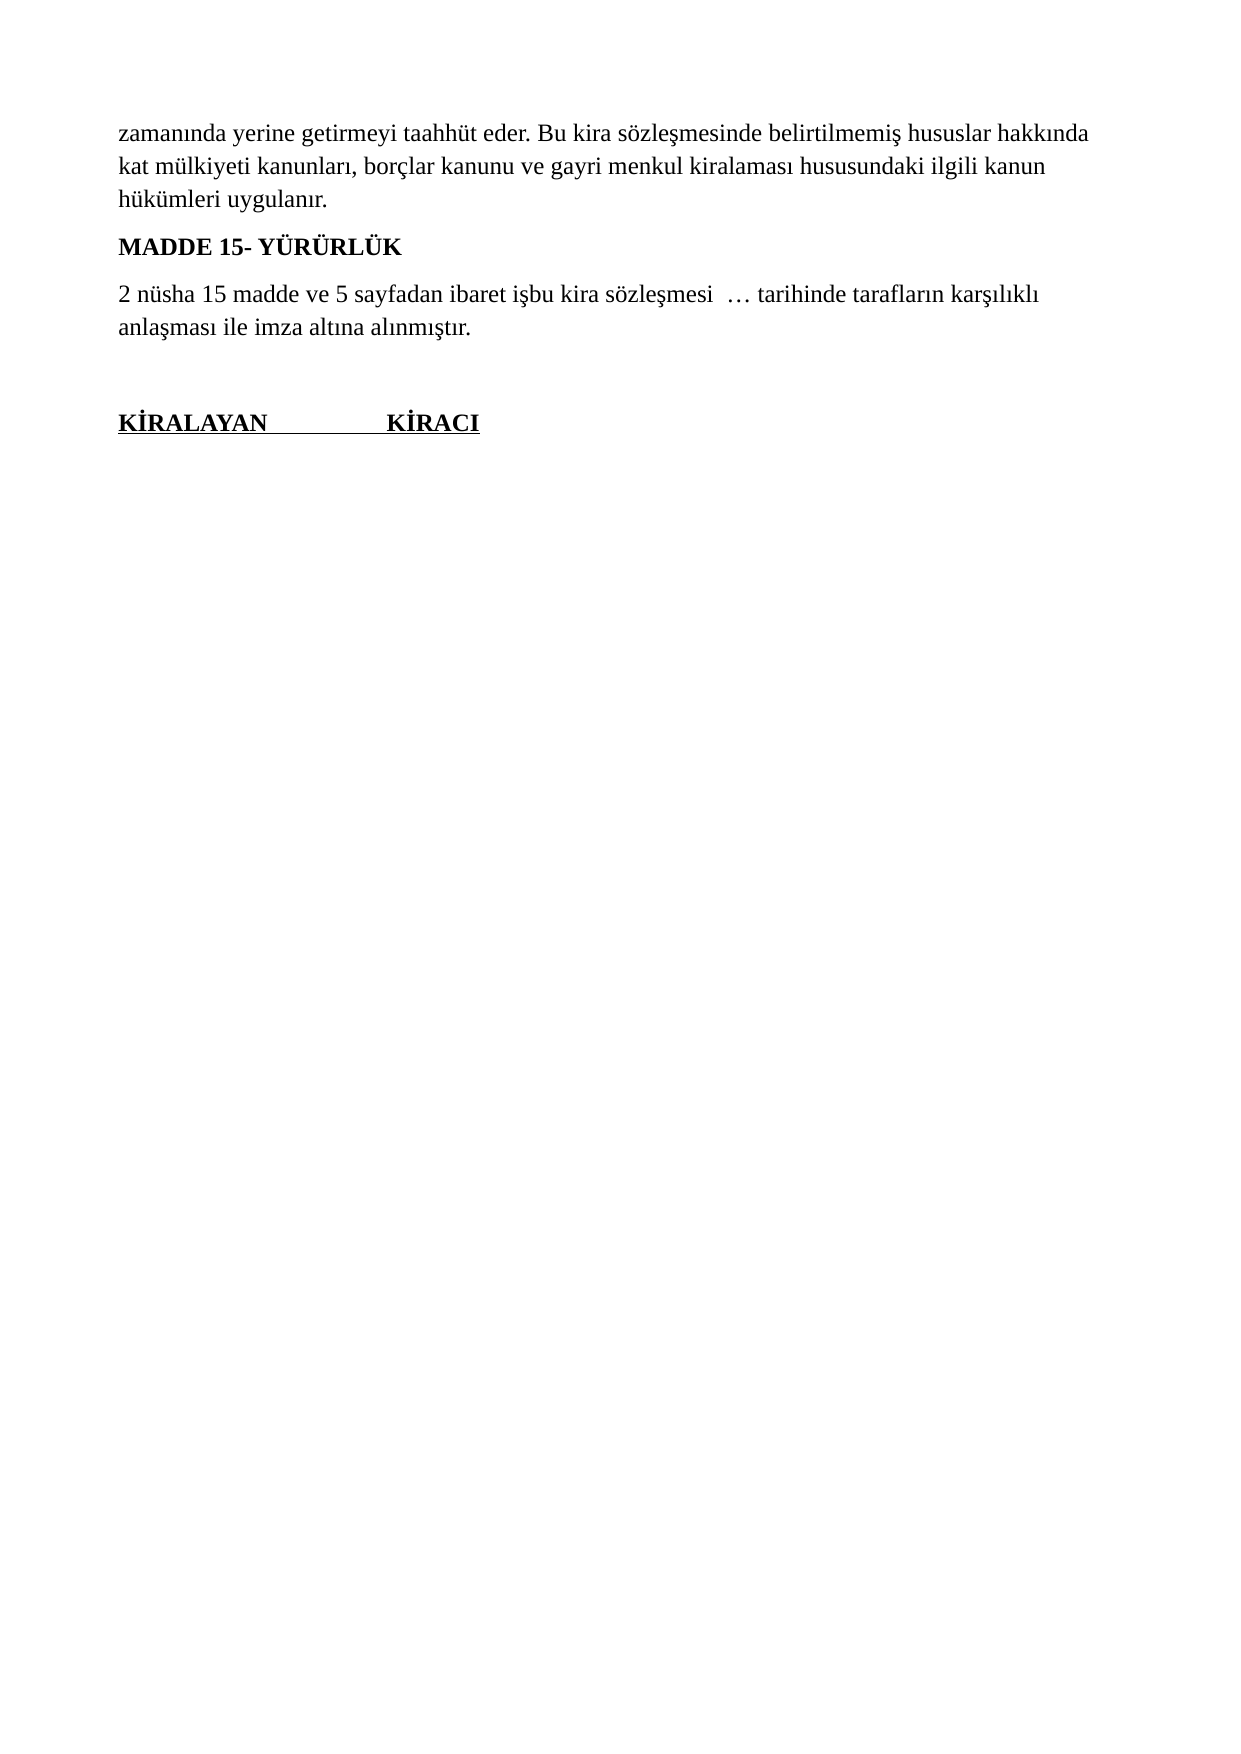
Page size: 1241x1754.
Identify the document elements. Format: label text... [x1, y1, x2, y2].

text MADDE 15- YÜRÜRLÜK [118, 232, 1122, 261]
text zamanında yerine getirmeyi taahhüt eder. Bu kira sözleşmesinde belirtilmemiş hususlar hakkında kat mülkiyeti kanunları, borçlar kanunu ve gayri menkul kiralaması hususundaki ilgili kanun hükümleri uygulanır. [118, 118, 1122, 213]
text 2 nüsha 15 madde ve 5 sayfadan ibaret işbu kira sözleşmesi … tarihinde tarafların karşılıklı anlaşması ile imza altına alınmıştır. [118, 279, 1122, 341]
text KİRALAYAN KİRACI [118, 408, 1122, 436]
